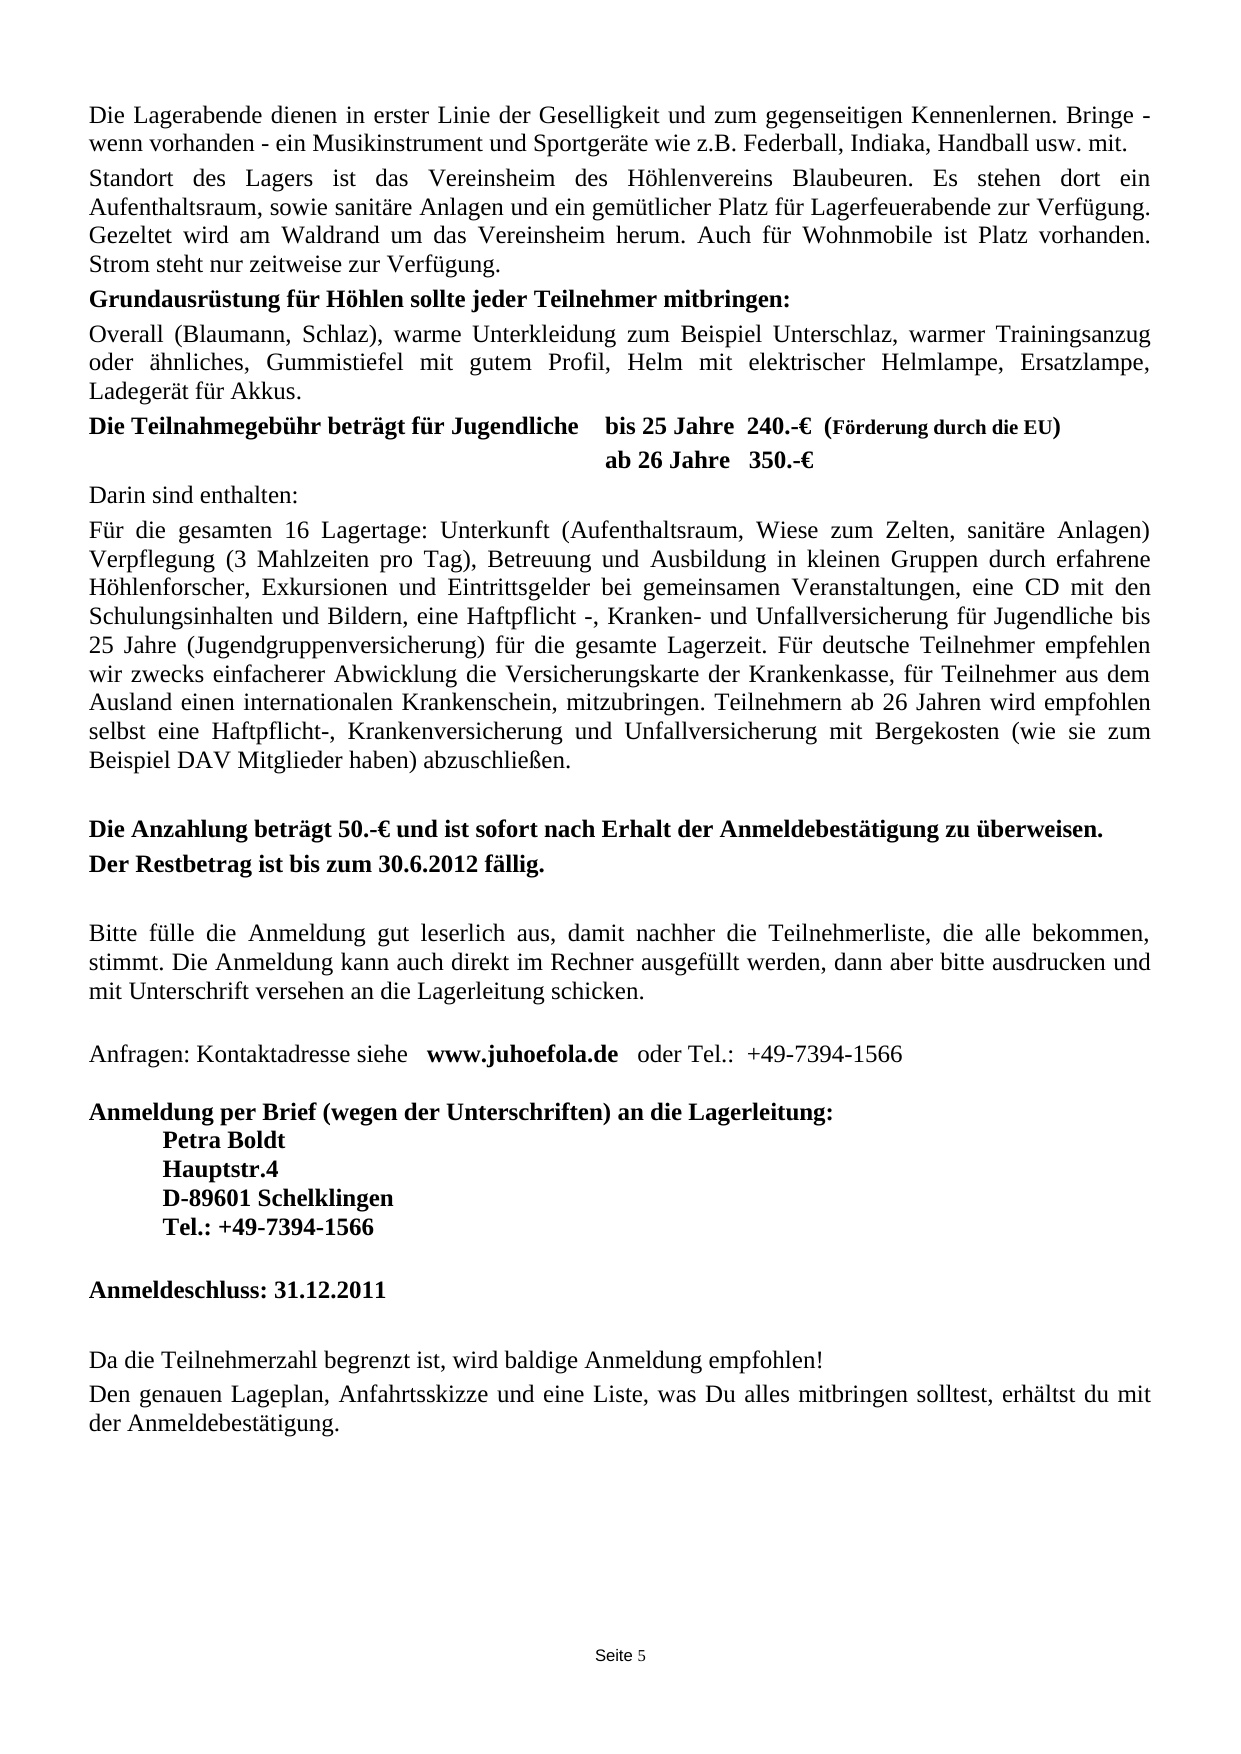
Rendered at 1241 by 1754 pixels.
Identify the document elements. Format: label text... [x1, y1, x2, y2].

text D-89601 Schelklingen [89, 1183, 1152, 1212]
text Bitte fülle die Anmeldung gut leserlich aus, damit nachher die Teilnehmerliste, die alle bekommen, stimmt. Die Anmeldung kann auch direkt im Rechner ausgefüllt werden, dann aber bitte ausdrucken und mit Unterschrift versehen an die Lagerleitung schicken. [89, 918, 1152, 1005]
text Den genauen Lageplan, Anfahrtsskizze und eine Liste, was Du alles mitbringen solltest, erhältst du mit der Anmeldebestätigung. [89, 1379, 1152, 1437]
text Tel.: +49-7394-1566 [89, 1212, 1152, 1241]
text Anmeldeschluss: 31.12.2011 [89, 1275, 1152, 1304]
text Overall (Blaumann, Schlaz), warme Unterkleidung zum Beispiel Unterschlaz, warmer Trainingsanzug oder ähnliches, Gummistiefel mit gutem Profil, Helm mit elektrischer Helmlampe, Ersatzlampe, Ladegerät für Akkus. [89, 319, 1152, 405]
text Anmeldung per Brief (wegen der Unterschriften) an die Lagerleitung: [89, 1097, 1152, 1126]
text Darin sind enthalten: [89, 480, 1152, 509]
text Für die gesamten 16 Lagertage: Unterkunft (Aufenthaltsraum, Wiese zum Zelten, sanitäre Anlagen) Verpflegung (3 Mahlzeiten pro Tag), Betreuung und Ausbildung in kleinen Gruppen durch erfahrene Höhlenforscher, Exkursionen und Eintrittsgelder bei gemeinsamen Veranstaltungen, eine CD mit den Schulungsinhalten und Bildern, eine Haftpflicht -, Kranken- und Unfallversicherung für Jugendliche bis 25 Jahre (Jugendgruppenversicherung) für die gesamte Lagerzeit. Für deutsche Teilnehmer empfehlen wir zwecks einfacherer Abwicklung die Versicherungskarte der Krankenkasse, für Teilnehmer aus dem Ausland einen internationalen Krankenschein, mitzubringen. Teilnehmern ab 26 Jahren wird empfohlen selbst eine Haftpflicht-, Krankenversicherung und Unfallversicherung mit Bergekosten (wie sie zum Beispiel DAV Mitglieder haben) abzuschließen. [89, 515, 1152, 774]
text Petra Boldt [89, 1126, 1152, 1154]
text Anfragen: Kontaktadresse siehe www.juhoefola.de oder Tel.: +49-7394-1566 [89, 1039, 1152, 1068]
text Standort des Lagers ist das Vereinsheim des Höhlenvereins Blaubeuren. Es stehen dort ein Aufenthaltsraum, sowie sanitäre Anlagen und ein gemütlicher Platz für Lagerfeuerabende zur Verfügung. Gezeltet wird am Waldrand um das Vereinsheim herum. Auch für Wohnmobile ist Platz vorhanden. Strom steht nur zeitweise zur Verfügung. [89, 163, 1152, 278]
text Die Anzahlung beträgt 50.-€ und ist sofort nach Erhalt der Anmeldebestätigung zu überweisen. [89, 814, 1152, 843]
text Der Restbetrag ist bis zum 30.6.2012 fällig. [89, 849, 1152, 878]
text Grundausrüstung für Höhlen sollte jeder Teilnehmer mitbringen: [89, 284, 1152, 313]
text Die Teilnahmegebühr beträgt für Jugendliche bis 25 Jahre 240.-€ (Förderung durch die EU) [89, 411, 1152, 440]
text Da die Teilnehmerzahl begrenzt ist, wird baldige Anmeldung empfohlen! [89, 1345, 1152, 1373]
text Die Lagerabende dienen in erster Linie der Geselligkeit und zum gegenseitigen Kennenlernen. Bringe - wenn vorhanden - ein Musikinstrument und Sportgeräte wie z.B. Federball, Indiaka, Handball usw. mit. [89, 100, 1152, 157]
text ab 26 Jahre 350.-€ [89, 446, 1152, 474]
text Hauptstr.4 [89, 1154, 1152, 1183]
